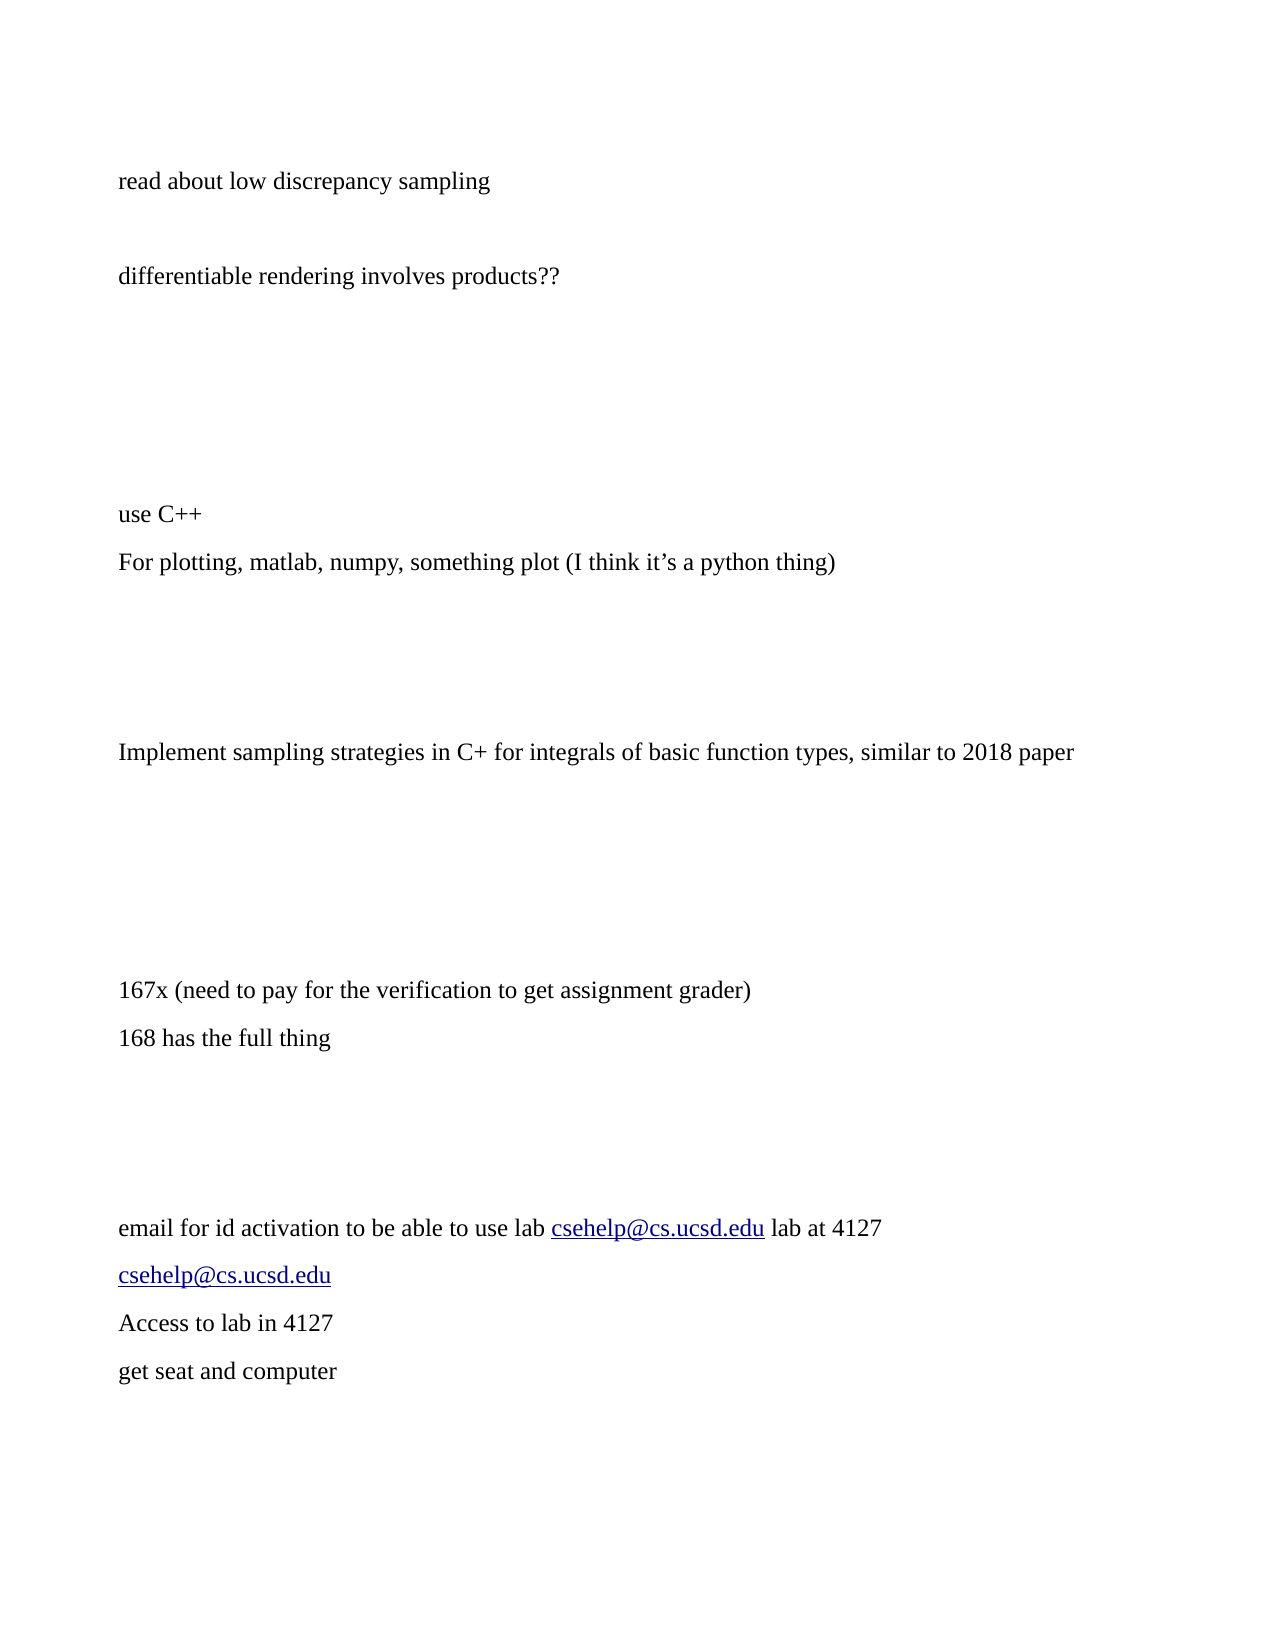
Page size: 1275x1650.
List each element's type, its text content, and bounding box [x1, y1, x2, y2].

text get seat and computer [118, 1356, 1157, 1384]
text differentiable rendering involves products?? [118, 261, 1157, 290]
text For plotting, matlab, numpy, something plot (I think it’s a python thing) [118, 547, 1157, 575]
text Implement sampling strategies in C+ for integrals of basic function types, similar to 2018 paper [118, 737, 1157, 766]
text use C++ [118, 499, 1157, 528]
text 167x (need to pay for the verification to get assignment grader) [118, 975, 1157, 1004]
text 168 has the full thing [118, 1023, 1157, 1051]
text email for id activation to be able to use lab csehelp@cs.ucsd.edu lab at 4127 [118, 1213, 1157, 1242]
text Access to lab in 4127 [118, 1308, 1157, 1337]
text read about low discrepancy sampling [118, 166, 1157, 194]
text csehelp@cs.ucsd.edu [118, 1261, 1157, 1289]
